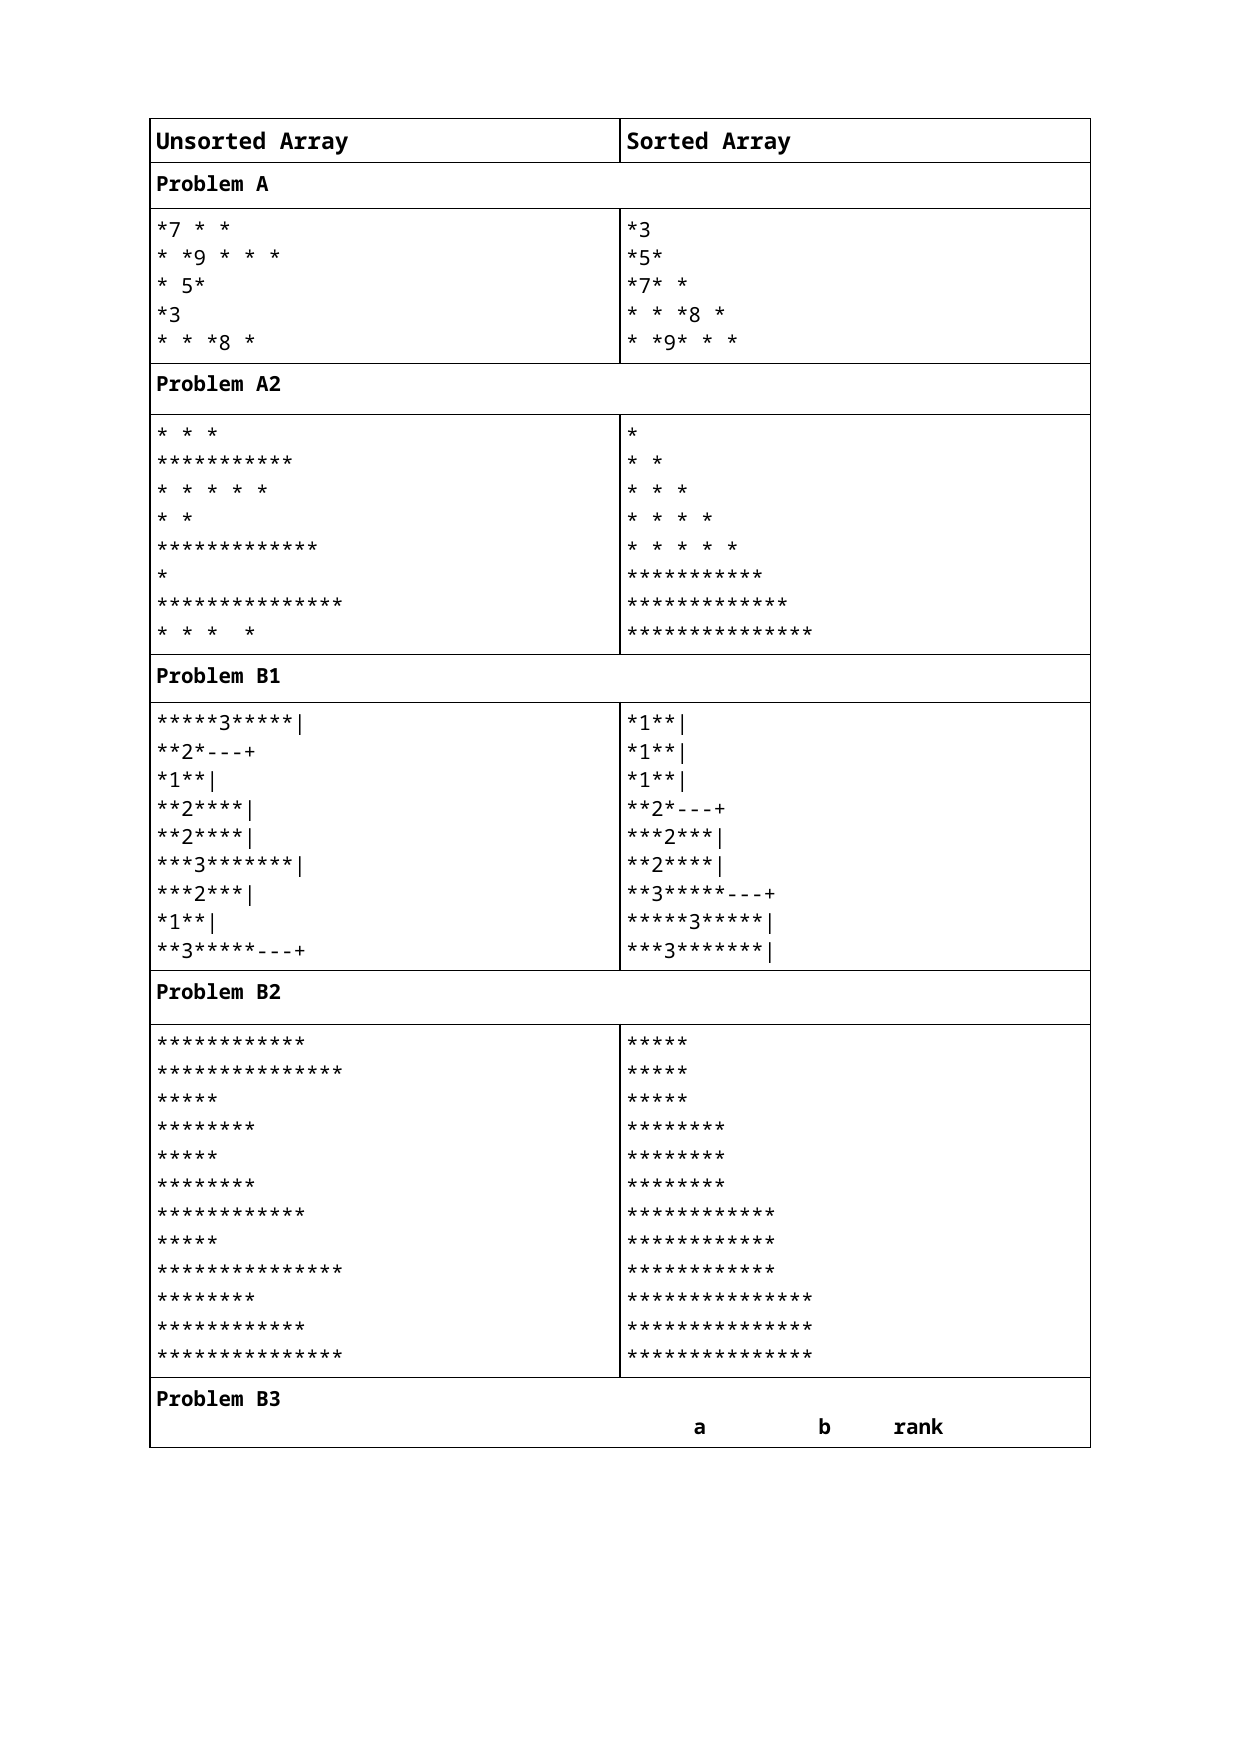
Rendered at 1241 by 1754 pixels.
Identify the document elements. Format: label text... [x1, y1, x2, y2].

table_cell Problem A [151, 163, 1090, 208]
table_header Sorted Array [621, 119, 1090, 162]
table_cell *1**| *1**| *1**| **2*---+ ***2***| **2****| **3*****---+ *****3*****| ***3*******| [621, 703, 1090, 970]
table_cell *7 * * * *9 * * * * 5* *3 * * *8 * [151, 209, 619, 363]
table_cell *3 *5* *7* * * * *8 * * *9* * * [621, 209, 1090, 363]
table_cell ***** ***** ***** ******** ******** ******** ************ ************ ************ *************** *************** *************** [621, 1025, 1090, 1377]
table_cell Problem B1 [151, 655, 1090, 702]
table_cell Problem B2 [151, 971, 1090, 1023]
table_cell * * * *********** * * * * * * * ************* * *************** * * * * [151, 415, 619, 654]
table_header Unsorted Array [151, 119, 619, 162]
table_cell ************ *************** ***** ******** ***** ******** ************ ***** *************** ******** ************ *************** [151, 1025, 619, 1377]
table_cell *****3*****| **2*---+ *1**| **2****| **2****| ***3*******| ***2***| *1**| **3*****---+ [151, 703, 619, 970]
table_cell Problem B3 a b rank [151, 1378, 1090, 1447]
table_cell * * * * * * * * * * * * * * * *********** ************* *************** [621, 415, 1090, 654]
table_cell Problem A2 [151, 364, 1090, 414]
